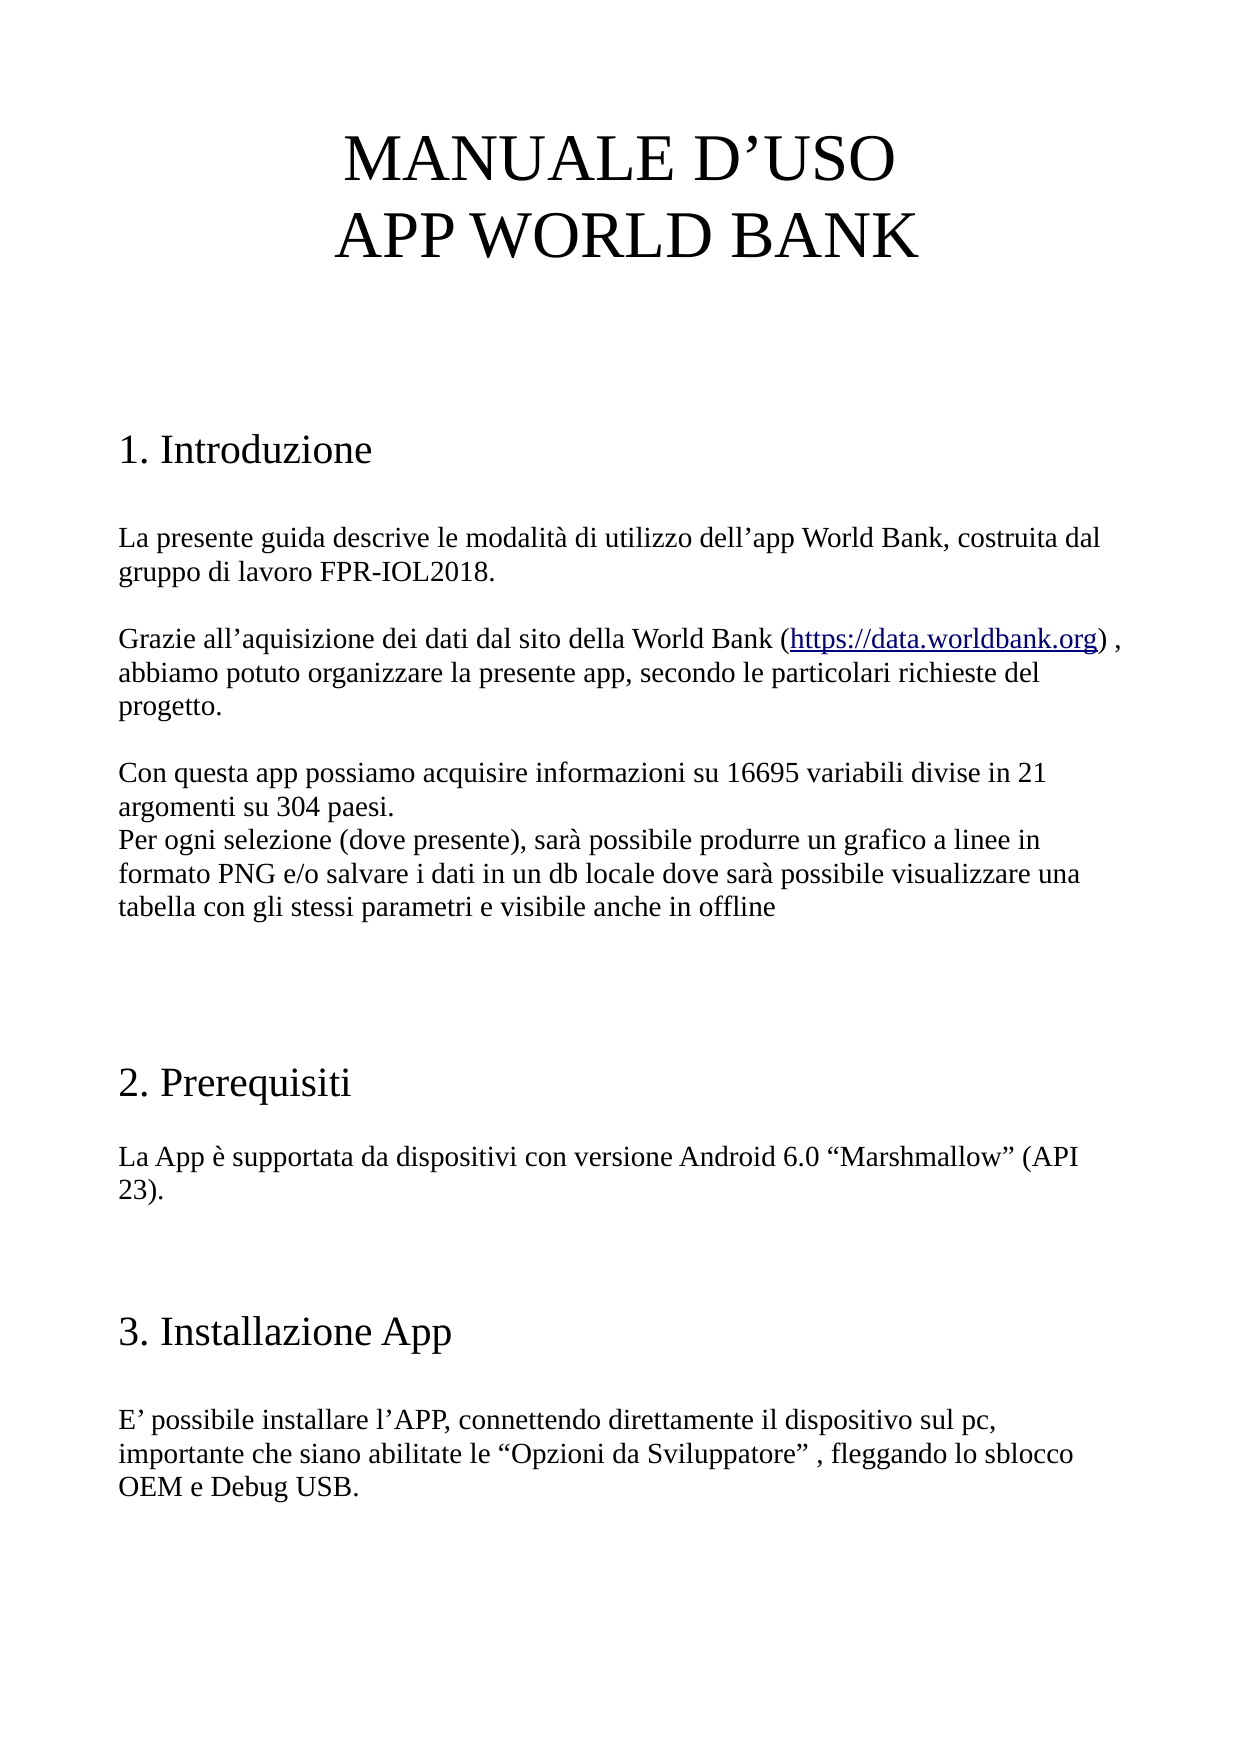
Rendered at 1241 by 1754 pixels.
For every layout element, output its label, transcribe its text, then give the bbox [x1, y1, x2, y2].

text Per ogni selezione (dove presente), sarà possibile produrre un grafico a linee in formato PNG e/o salvare i dati in un db locale dove sarà possibile visualizzare una tabella con gli stessi parametri e visibile anche in offline [118, 822, 1122, 923]
text Con questa app possiamo acquisire informazioni su 16695 variabili divise in 21 argomenti su 304 paesi. [118, 755, 1122, 822]
text 1. Introduzione [118, 425, 1122, 473]
text La App è supportata da dispositivi con versione Android 6.0 “Marshmallow” (API 23). [118, 1139, 1122, 1206]
text E’ possibile installare l’APP, connettendo direttamente il dispositivo sul pc, importante che siano abilitate le “Opzioni da Sviluppatore” , fleggando lo sblocco OEM e Debug USB. [118, 1402, 1122, 1503]
text 2. Prerequisiti [118, 1057, 1122, 1105]
text La presente guida descrive le modalità di utilizzo dell’app World Bank, costruita dal gruppo di lavoro FPR-IOL2018. [118, 521, 1122, 588]
text 3. Installazione App [118, 1306, 1122, 1354]
text Grazie all’aquisizione dei dati dal sito della World Bank (https://data.worldbank.org) , abbiamo potuto organizzare la presente app, secondo le particolari richieste del progetto. [118, 621, 1122, 722]
text MANUALE D’USO [118, 118, 1122, 195]
text APP WORLD BANK [118, 195, 1122, 271]
